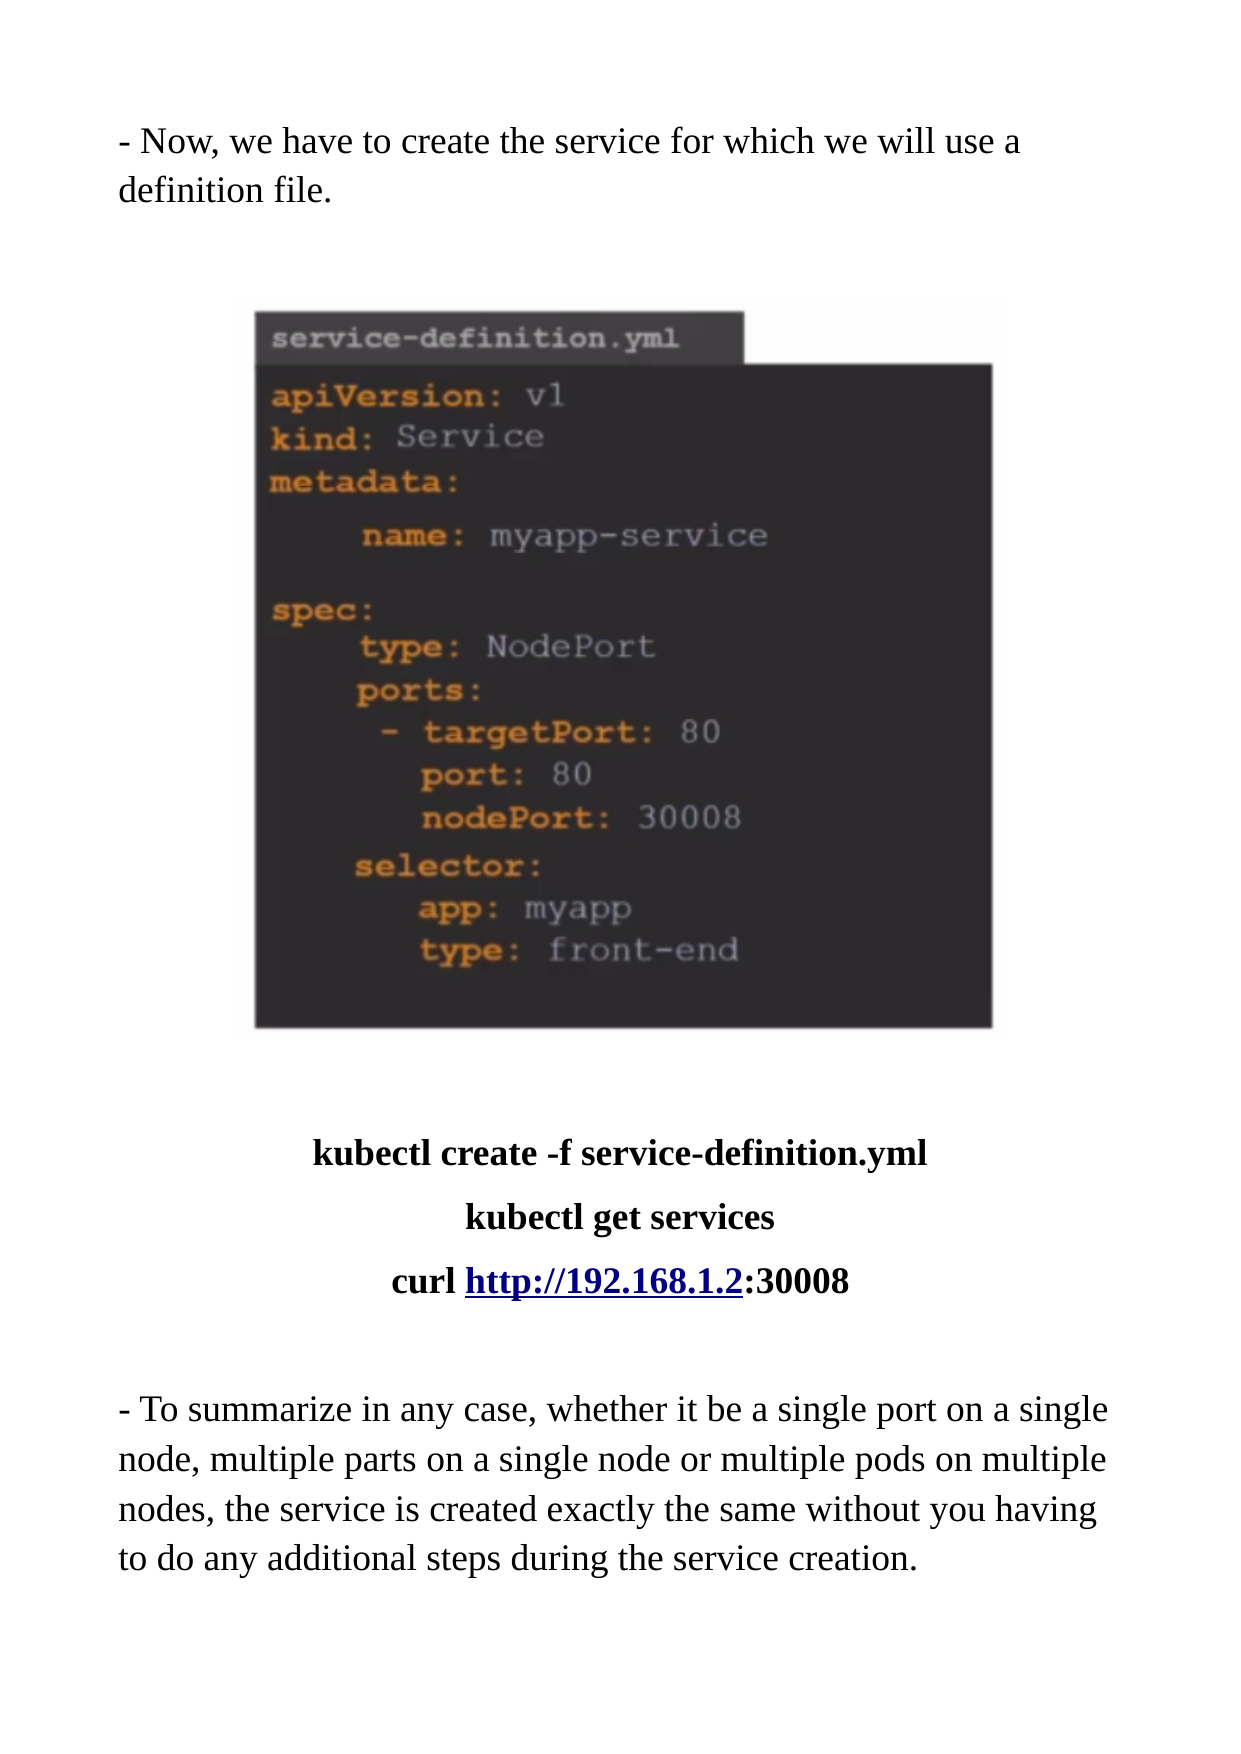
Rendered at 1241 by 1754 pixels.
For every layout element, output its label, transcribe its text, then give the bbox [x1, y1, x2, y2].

text - Now, we have to create the service for which we will use a definition file. [118, 118, 1122, 211]
text curl http://192.168.1.2:30008 [118, 1258, 1122, 1302]
text kubectl get services [118, 1194, 1122, 1237]
text - To summarize in any case, whether it be a single port on a single node, multiple parts on a single node or multiple pods on multiple nodes, the service is created exactly the same without you having to do any additional steps during the service creation. [118, 1387, 1122, 1579]
text kubectl create -f service-definition.yml [118, 1130, 1122, 1173]
picture [238, 296, 1003, 1037]
